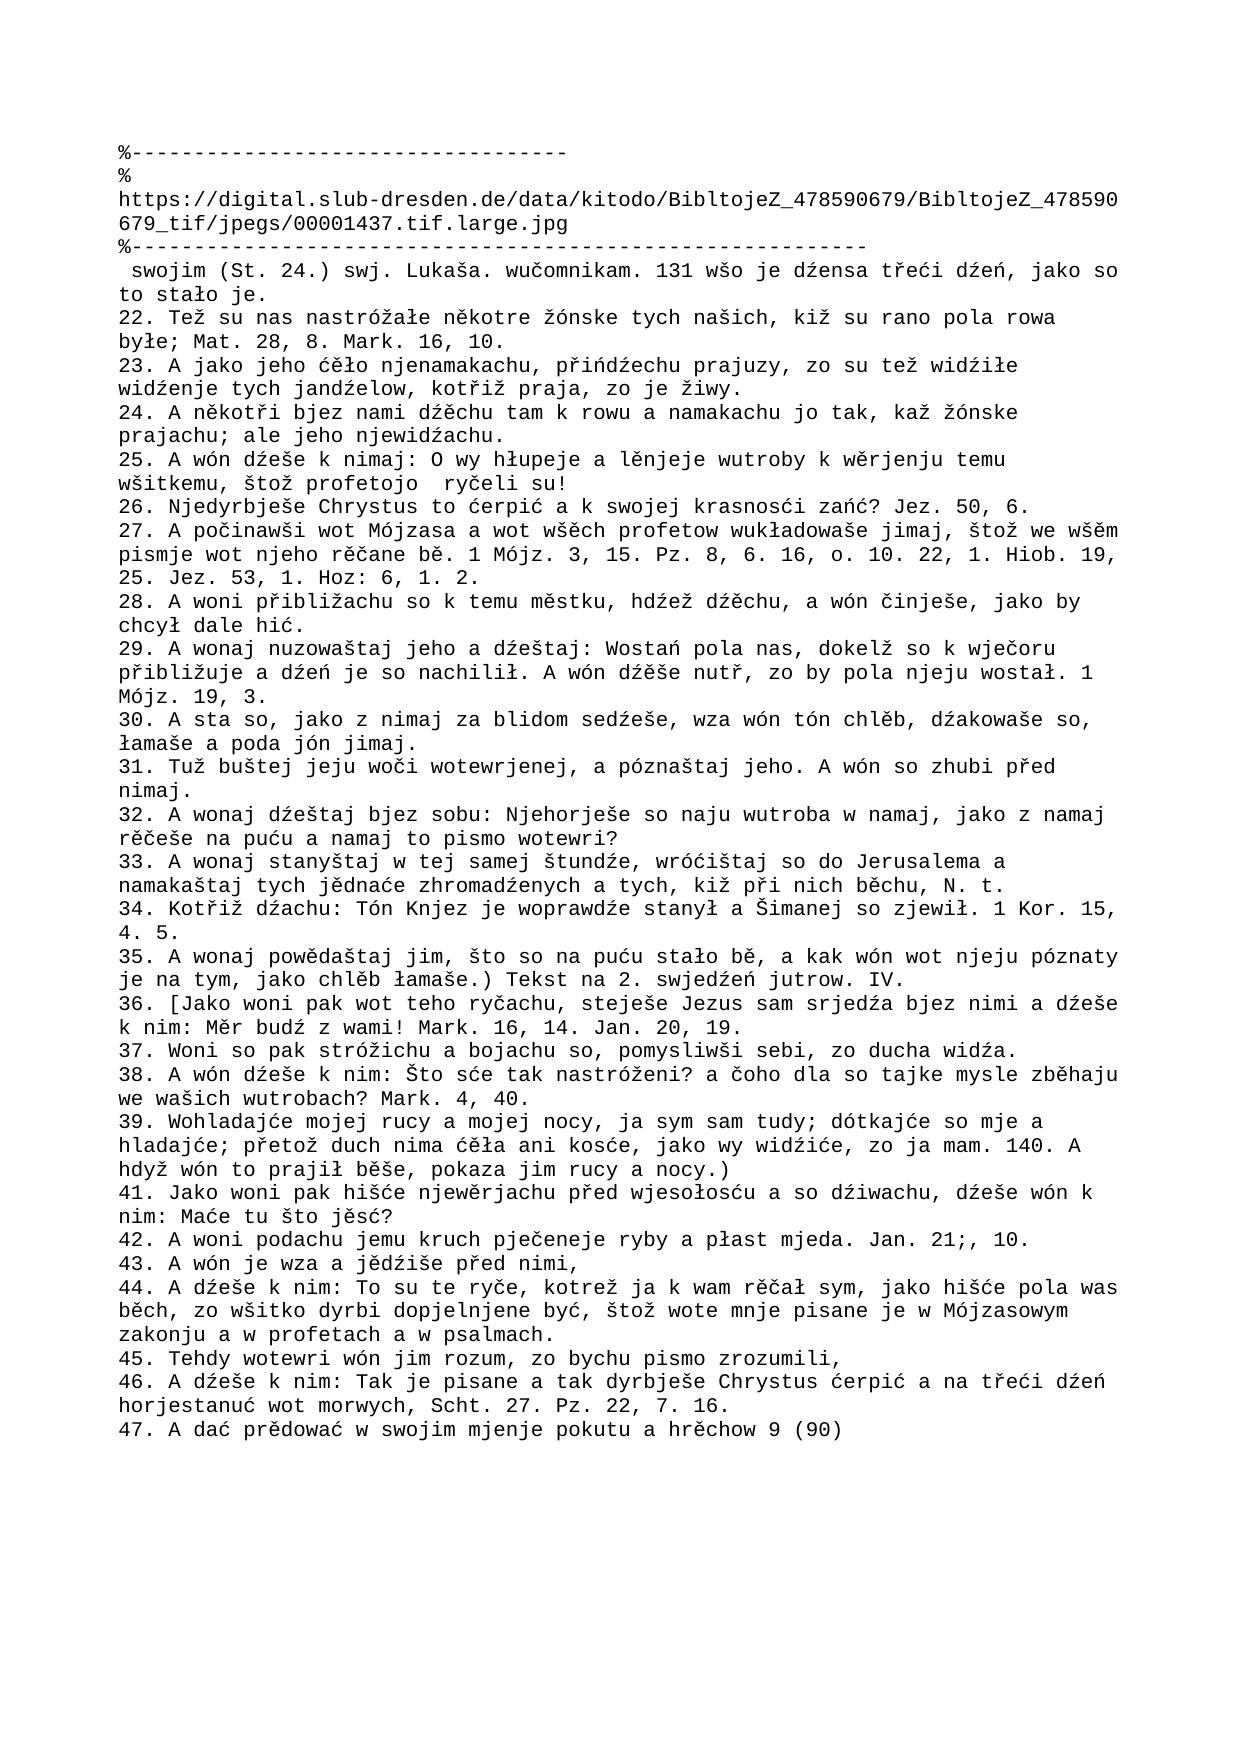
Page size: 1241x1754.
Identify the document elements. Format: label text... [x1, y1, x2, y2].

text 36. [Jako woni pak wot teho ryčachu, steješe Jezus sam srjedźa bjez nimi a dźeše k nim: Měr budź z wami! Mark. 16, 14. Jan. 20, 19. [118, 993, 1122, 1040]
text 34. Kotřiž dźachu: Tón Knjez je woprawdźe stanył a Šimanej so zjewił. 1 Kor. 15, 4. 5. [118, 898, 1122, 946]
text 39. Wohladajće mojej rucy a mojej nocy, ja sym sam tudy; dótkajće so mje a hladajće; přetož duch nima ćěła ani kosće, jako wy widźiće, zo ja mam. 140. A hdyž wón to prajił běše, pokaza jim rucy a nocy.) [118, 1111, 1122, 1182]
text % https://digital.slub-dresden.de/data/kitodo/BibltojeZ_478590679/BibltojeZ_478590679_tif/jpegs/00001437.tif.large.jpg [118, 165, 1122, 236]
text 33. A wonaj stanyštaj w tej samej štundźe, wróćištaj so do Jerusalema a namakaštaj tych jědnaće zhromadźenych a tych, kiž při nich běchu, N. t. [118, 851, 1122, 898]
text 26. Njedyrbješe Chrystus to ćerpić a k swojej krasnosći zańć? Jez. 50, 6. [118, 496, 1122, 520]
text 28. A woni přibližachu so k temu městku, hdźež dźěchu, a wón činješe, jako by chcył dale hić. [118, 591, 1122, 638]
text 24. A někotři bjez nami dźěchu tam k rowu a namakachu jo tak, kaž žónske prajachu; ale jeho njewidźachu. [118, 402, 1122, 449]
text %----------------------------------------------------------- [118, 236, 1122, 260]
text 42. A woni podachu jemu kruch pječeneje ryby a płast mjeda. Jan. 21;, 10. [118, 1229, 1122, 1253]
text 32. A wonaj dźeštaj bjez sobu: Njehorješe so naju wutroba w namaj, jako z namaj rěčeše na puću a namaj to pismo wotewri? [118, 804, 1122, 851]
text 22. Tež su nas nastróžałe někotre žónske tych našich, kiž su rano pola rowa byłe; Mat. 28, 8. Mark. 16, 10. [118, 307, 1122, 354]
text 46. A dźeše k nim: Tak je pisane a tak dyrbješe Chrystus ćerpić a na třeći dźeń horjestanuć wot morwych, Scht. 27. Pz. 22, 7. 16. [118, 1371, 1122, 1419]
text 43. A wón je wza a jědźiše před nimi, [118, 1253, 1122, 1277]
text 31. Tuž buštej jeju woči wotewrjenej, a póznaštaj jeho. A wón so zhubi před nimaj. [118, 757, 1122, 804]
text swojim (St. 24.) swj. Lukaša. wučomnikam. 131 wšo je dźensa třeći dźeń, jako so to stało je. [118, 260, 1122, 307]
text 23. A jako jeho ćěło njenamakachu, přińdźechu prajuzy, zo su tež widźiłe widźenje tych jandźelow, kotřiž praja, zo je žiwy. [118, 354, 1122, 402]
text 35. A wonaj powědaštaj jim, što so na puću stało bě, a kak wón wot njeju póznaty je na tym, jako chlěb łamaše.) Tekst na 2. swjedźeń jutrow. IV. [118, 946, 1122, 993]
text 29. A wonaj nuzowaštaj jeho a dźeštaj: Wostań pola nas, dokelž so k wječoru přibližuje a dźeń je so nachilił. A wón dźěše nutř, zo by pola njeju wostał. 1 Mójz. 19, 3. [118, 638, 1122, 709]
text 27. A počinawši wot Mójzasa a wot wšěch profetow wukładowaše jimaj, štož we wšěm pismje wot njeho rěčane bě. 1 Mójz. 3, 15. Pz. 8, 6. 16, o. 10. 22, 1. Hiob. 19, 25. Jez. 53, 1. Hoz: 6, 1. 2. [118, 520, 1122, 591]
text 47. A dać prědować w swojim mjenje pokutu a hrěchow 9 (90) [118, 1419, 1122, 1442]
text 44. A dźeše k nim: To su te ryče, kotrež ja k wam rěčał sym, jako hišće pola was běch, zo wšitko dyrbi dopjelnjene być, štož wote mnje pisane je w Mójzasowym zakonju a w profetach a w psalmach. [118, 1277, 1122, 1348]
text 45. Tehdy wotewri wón jim rozum, zo bychu pismo zrozumili, [118, 1348, 1122, 1371]
text 25. A wón dźeše k nimaj: O wy hłupeje a lěnjeje wutroby k wěrjenju temu wšitkemu, štož profetojo ryčeli su! [118, 449, 1122, 496]
text 30. A sta so, jako z nimaj za blidom sedźeše, wza wón tón chlěb, dźakowaše so, łamaše a poda jón jimaj. [118, 709, 1122, 757]
text %----------------------------------- [118, 142, 1122, 165]
text 37. Woni so pak stróžichu a bojachu so, pomysliwši sebi, zo ducha widźa. [118, 1040, 1122, 1064]
text 41. Jako woni pak hišće njewěrjachu před wjesołosću a so dźiwachu, dźeše wón k nim: Maće tu što jěsć? [118, 1182, 1122, 1229]
text 38. A wón dźeše k nim: Što sće tak nastróženi? a čoho dla so tajke mysle zběhaju we wašich wutrobach? Mark. 4, 40. [118, 1064, 1122, 1111]
